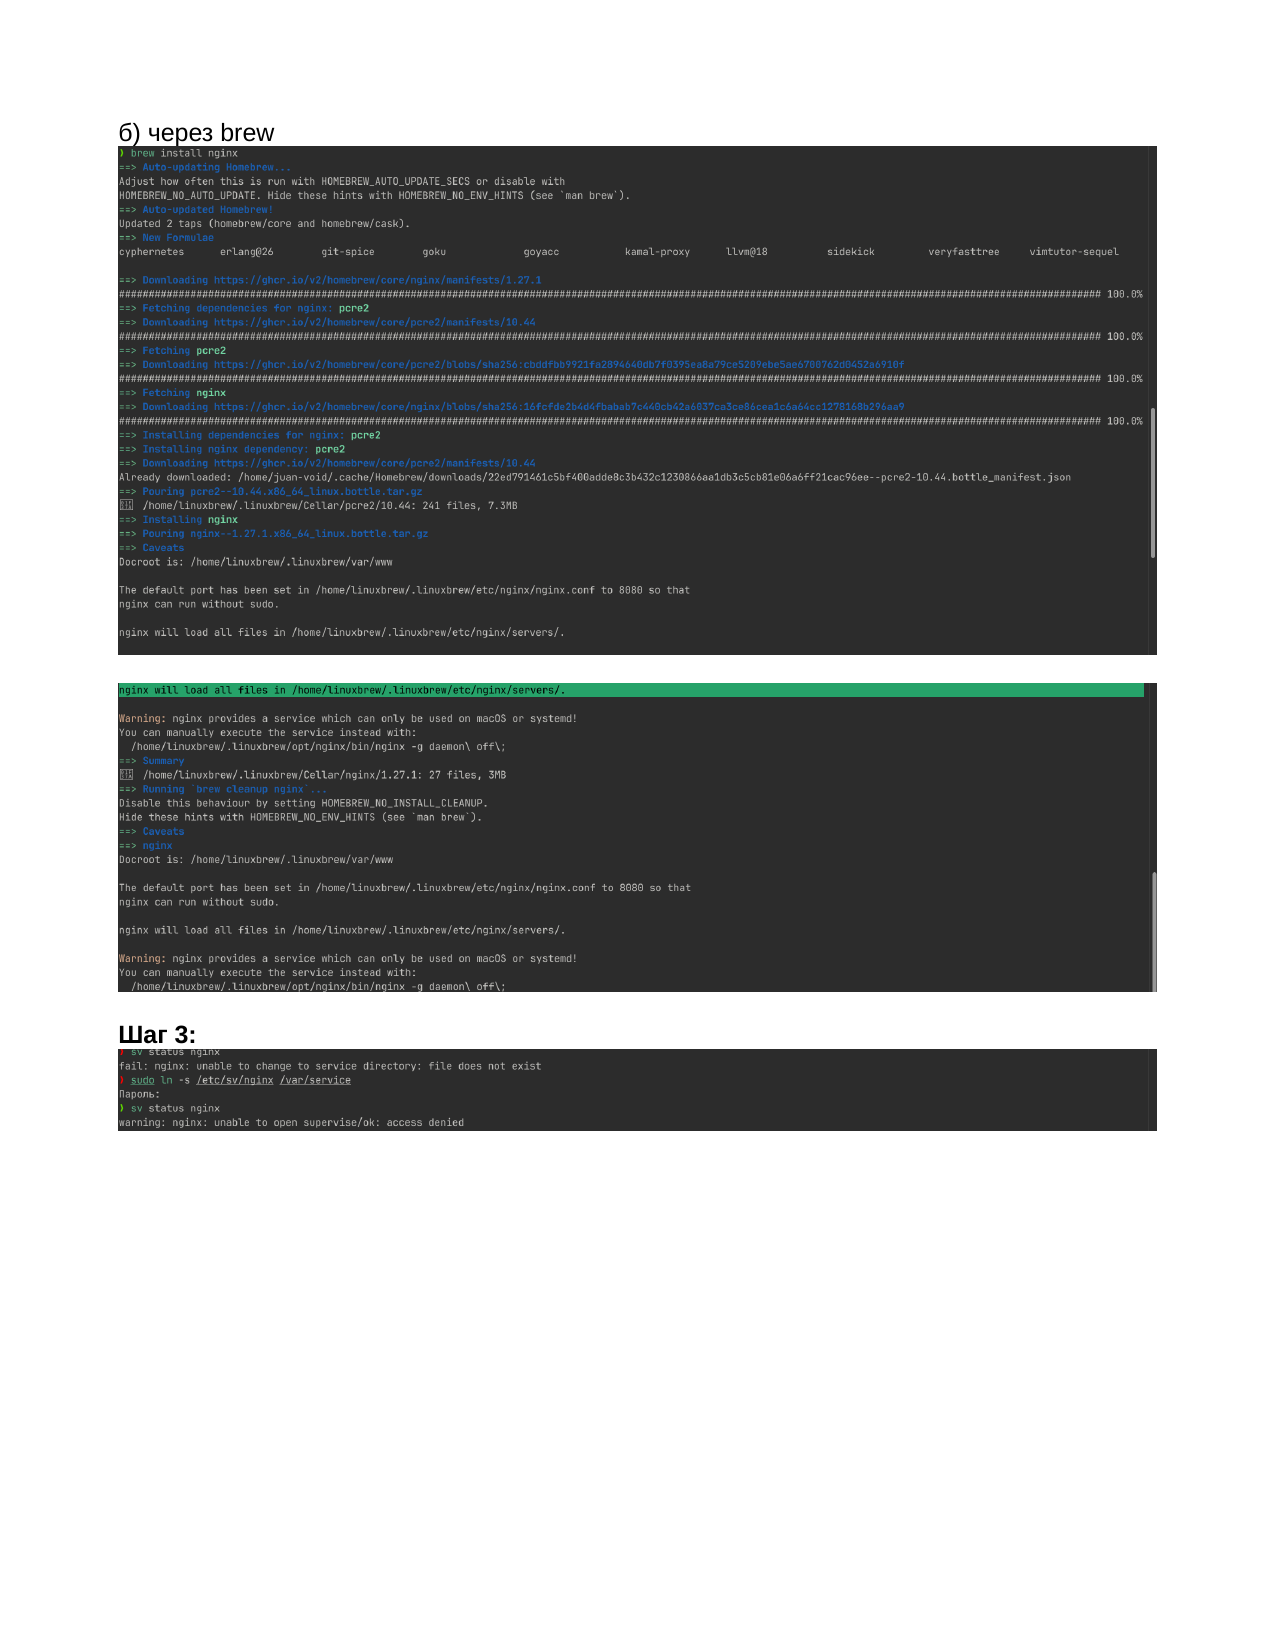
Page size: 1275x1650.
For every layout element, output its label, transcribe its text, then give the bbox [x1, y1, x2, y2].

picture [118, 146, 1157, 655]
picture [118, 1049, 1157, 1131]
picture [118, 683, 1157, 992]
text Шаг 3: [118, 1021, 1157, 1049]
text б) через brew [118, 118, 1157, 146]
